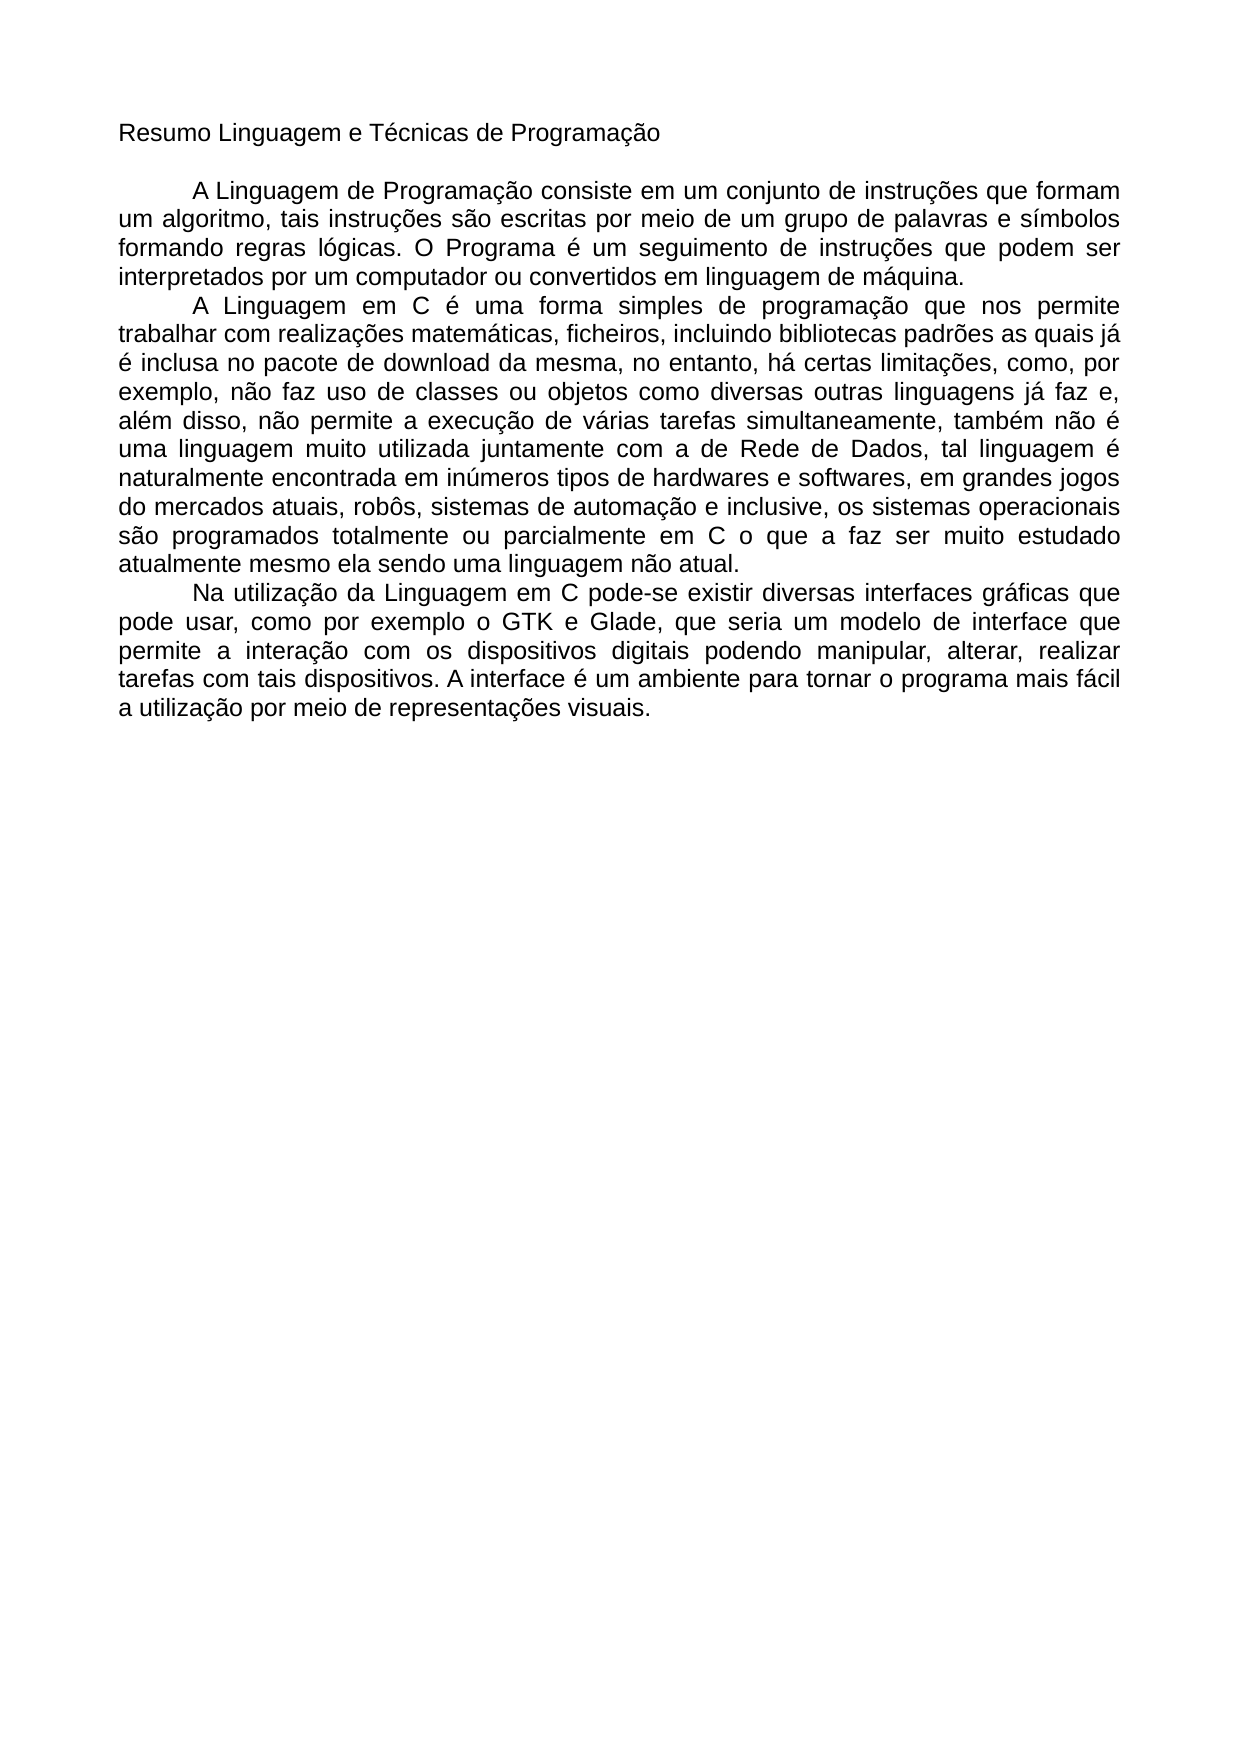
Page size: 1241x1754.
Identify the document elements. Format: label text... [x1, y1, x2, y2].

text A Linguagem de Programação consiste em um conjunto de instruções que formam um algoritmo, tais instruções são escritas por meio de um grupo de palavras e símbolos formando regras lógicas. O Programa é um seguimento de instruções que podem ser interpretados por um computador ou convertidos em linguagem de máquina. [118, 176, 1122, 291]
text Na utilização da Linguagem em C pode-se existir diversas interfaces gráficas que pode usar, como por exemplo o GTK e Glade, que seria um modelo de interface que permite a interação com os dispositivos digitais podendo manipular, alterar, realizar tarefas com tais dispositivos. A interface é um ambiente para tornar o programa mais fácil a utilização por meio de representações visuais. [118, 578, 1122, 722]
text Resumo Linguagem e Técnicas de Programação [118, 118, 1122, 147]
text A Linguagem em C é uma forma simples de programação que nos permite trabalhar com realizações matemáticas, ficheiros, incluindo bibliotecas padrões as quais já é inclusa no pacote de download da mesma, no entanto, há certas limitações, como, por exemplo, não faz uso de classes ou objetos como diversas outras linguagens já faz e, além disso, não permite a execução de várias tarefas simultaneamente, também não é uma linguagem muito utilizada juntamente com a de Rede de Dados, tal linguagem é naturalmente encontrada em inúmeros tipos de hardwares e softwares, em grandes jogos do mercados atuais, robôs, sistemas de automação e inclusive, os sistemas operacionais são programados totalmente ou parcialmente em C o que a faz ser muito estudado atualmente mesmo ela sendo uma linguagem não atual. [118, 291, 1122, 578]
